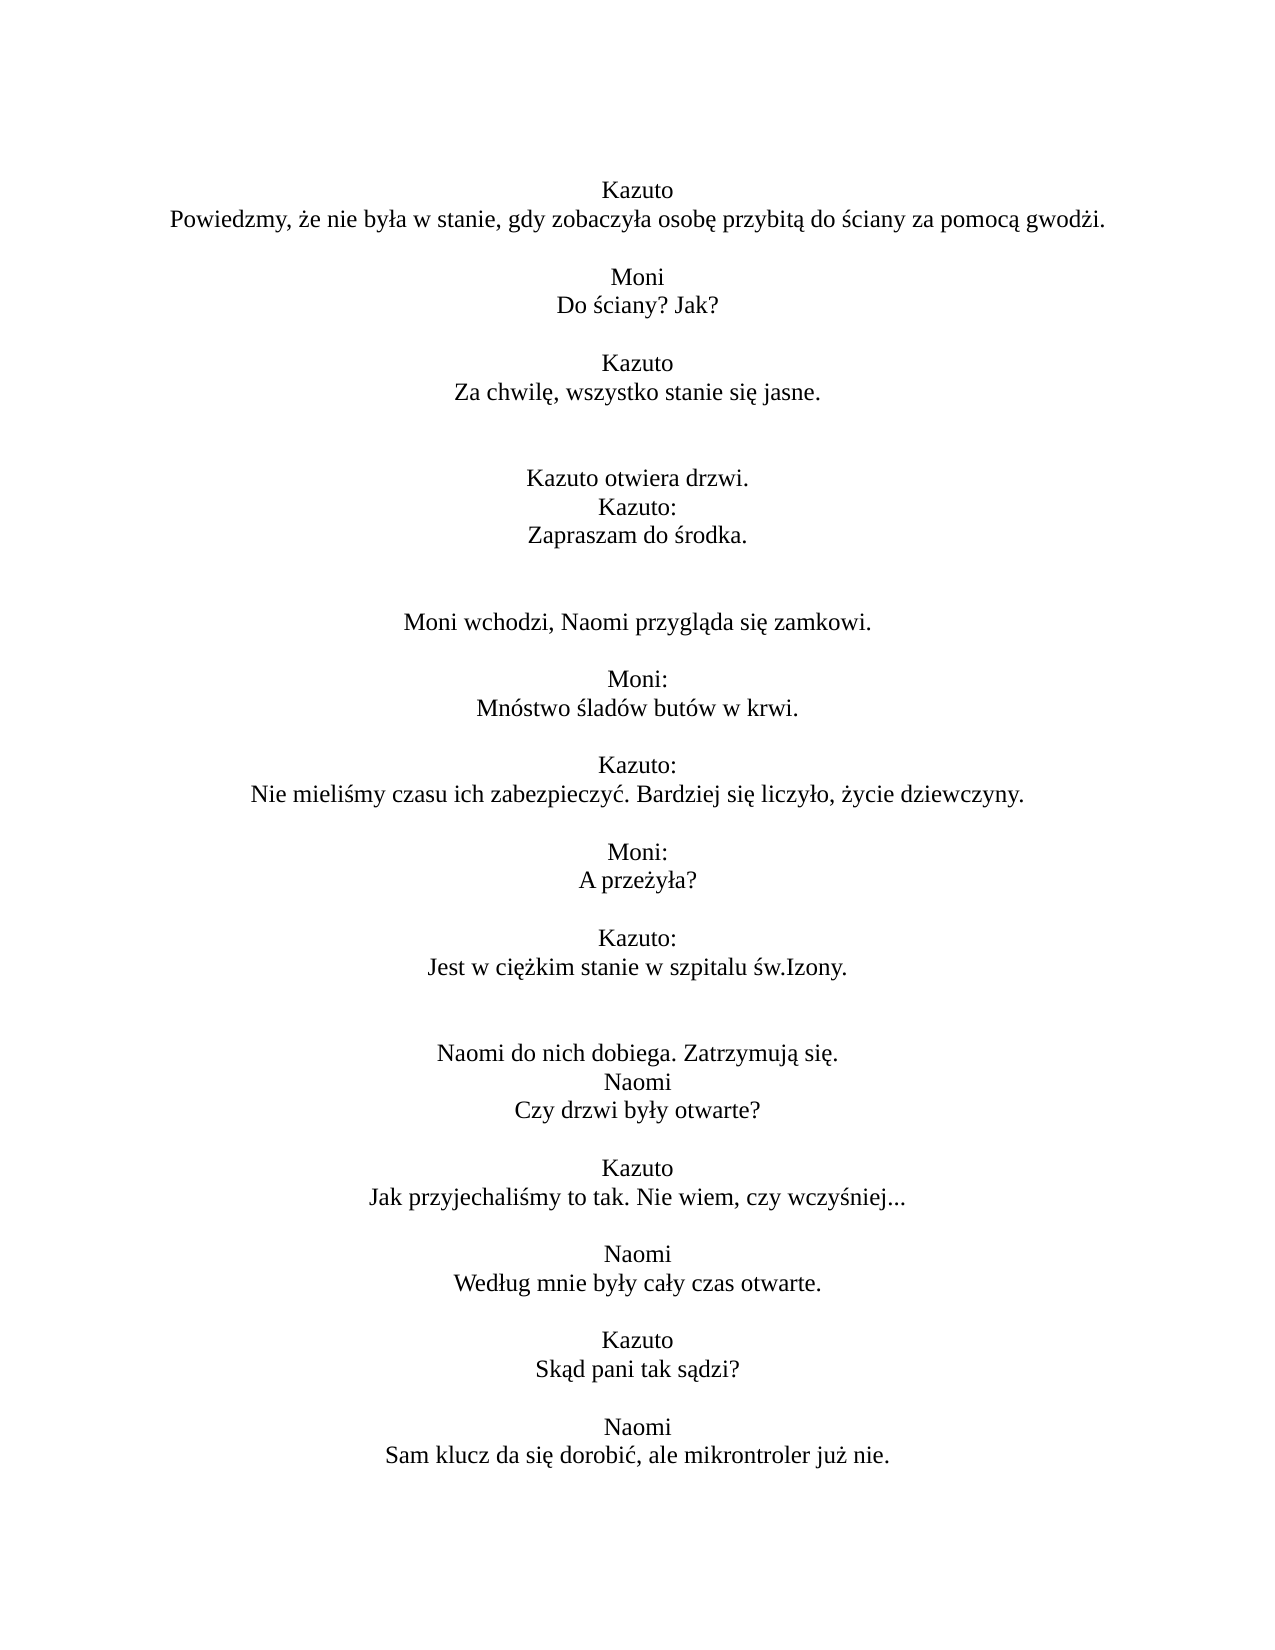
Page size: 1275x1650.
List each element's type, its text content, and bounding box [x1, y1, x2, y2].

text Moni: [118, 837, 1157, 866]
text Kazuto: [118, 923, 1157, 952]
text Jest w ciężkim stanie w szpitalu św.Izony. [118, 952, 1157, 981]
text Kazuto [118, 176, 1157, 204]
text Według mnie były cały czas otwarte. [118, 1268, 1157, 1297]
text Czy drzwi były otwarte? [118, 1096, 1157, 1124]
text A przeżyła? [118, 866, 1157, 894]
text Kazuto otwiera drzwi. [118, 463, 1157, 492]
text Kazuto: [118, 492, 1157, 521]
text Jak przyjechaliśmy to tak. Nie wiem, czy wczyśniej... [118, 1182, 1157, 1211]
text Zapraszam do środka. [118, 521, 1157, 549]
text Kazuto [118, 1326, 1157, 1354]
text Mnóstwo śladów butów w krwi. [118, 693, 1157, 722]
text Powiedzmy, że nie była w stanie, gdy zobaczyła osobę przybitą do ściany za pomocą gwodżi. [118, 204, 1157, 233]
text Moni wchodzi, Naomi przygląda się zamkowi. [118, 607, 1157, 636]
text Sam klucz da się dorobić, ale mikrontroler już nie. [118, 1441, 1157, 1469]
text Kazuto [118, 348, 1157, 377]
text Naomi [118, 1412, 1157, 1441]
text Nie mieliśmy czasu ich zabezpieczyć. Bardziej się liczyło, życie dziewczyny. [118, 779, 1157, 808]
text Skąd pani tak sądzi? [118, 1354, 1157, 1383]
text Kazuto: [118, 751, 1157, 779]
text Moni [118, 262, 1157, 291]
text Naomi [118, 1067, 1157, 1096]
text Za chwilę, wszystko stanie się jasne. [118, 377, 1157, 406]
text Kazuto [118, 1153, 1157, 1182]
text Do ściany? Jak? [118, 291, 1157, 319]
text Naomi do nich dobiega. Zatrzymują się. [118, 1038, 1157, 1067]
text Naomi [118, 1239, 1157, 1268]
text Moni: [118, 664, 1157, 693]
